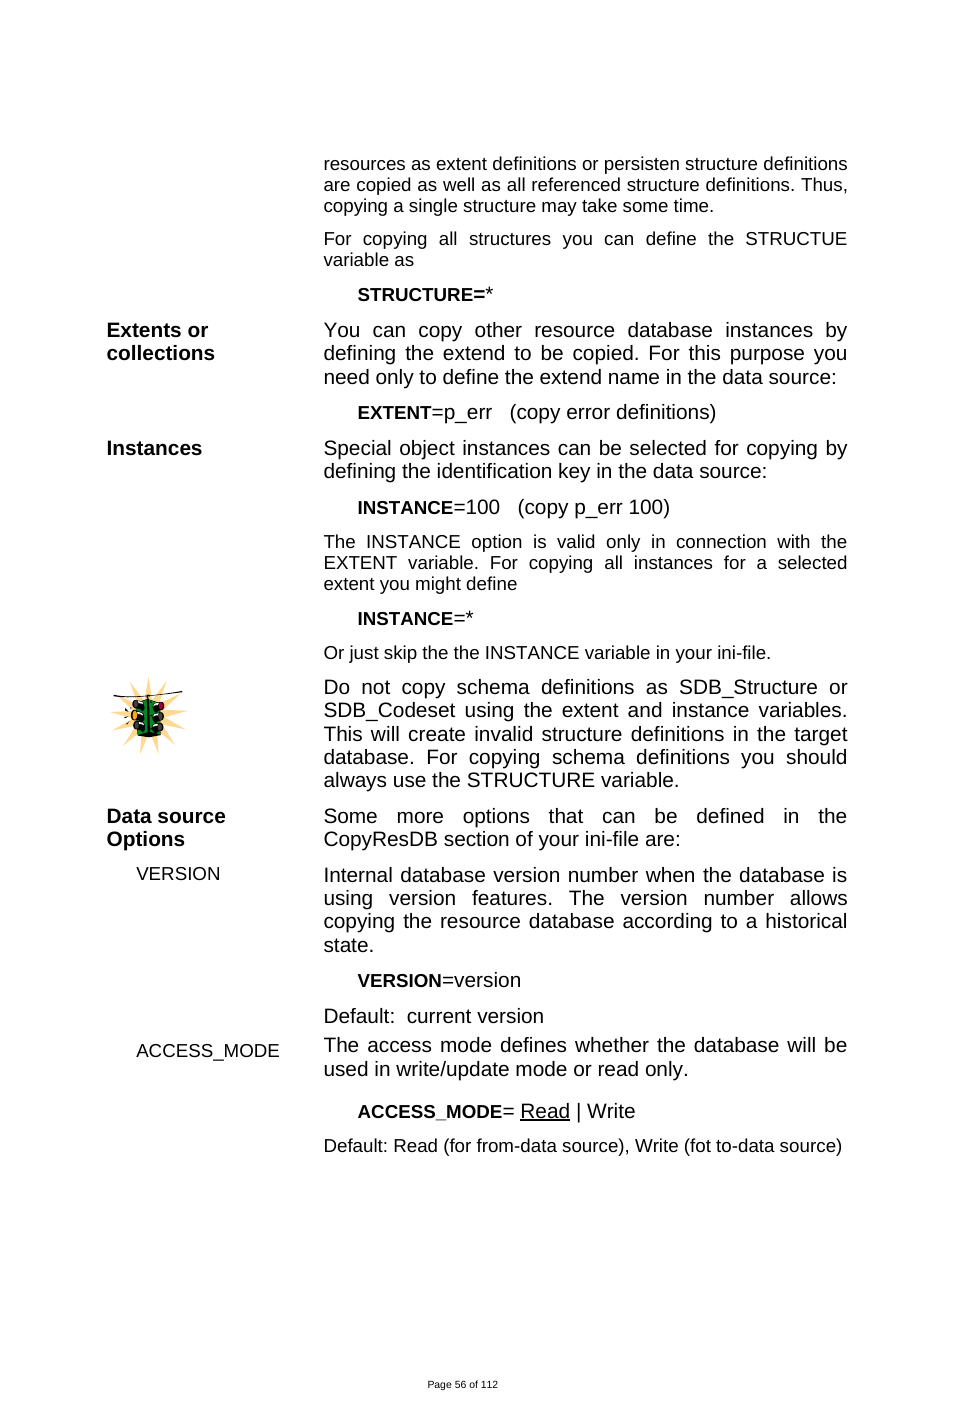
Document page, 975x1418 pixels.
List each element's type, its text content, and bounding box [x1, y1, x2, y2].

table_cell The access mode defines whether the database will be used in write/update mode or read only. ACCESS_MODE= Read | Write Default: Read (for from-data source), Write (fot to-data source) [312, 1034, 859, 1162]
table_cell You can copy other resource database instances by defining the extend to be copied. For this purpose you need only to define the extend name in the data source: EXTENT=p_err (copy error definitions) [312, 313, 859, 430]
table_cell [95, 670, 312, 798]
table_cell ACCESS_MODE [95, 1034, 312, 1162]
table_cell Instances [95, 430, 312, 669]
table_cell Data source Options [95, 798, 312, 857]
table_cell VERSION [95, 857, 312, 1034]
table_cell Special object instances can be selected for copying by defining the identification key in the data source: INSTANCE=100 (copy p_err 100) The INSTANCE option is valid only in connection with the EXTENT variable. For copying all instances for a selected extent you might define INSTANCE=* Or just skip the the INSTANCE variable in your ini-file. [312, 430, 859, 669]
table_cell Do not copy schema definitions as SDB_Structure or SDB_Codeset using the extent and instance variables. This will create invalid structure definitions in the target database. For copying schema definitions you should always use the STRUCTURE variable. [312, 670, 859, 798]
table_cell resources as extent definitions or persisten structure definitions are copied as well as all referenced structure definitions. Thus, copying a single structure may take some time. For copying all structures you can define the STRUCTUE variable as STRUCTURE=* [312, 147, 859, 312]
table_cell Some more options that can be defined in the CopyResDB section of your ini-file are: [312, 798, 859, 857]
table_cell Extents or collections [95, 313, 312, 430]
table_cell Internal database version number when the database is using version features. The version number allows copying the resource database according to a historical state. VERSION=version Default: current version [312, 857, 859, 1034]
table_cell [95, 147, 312, 312]
